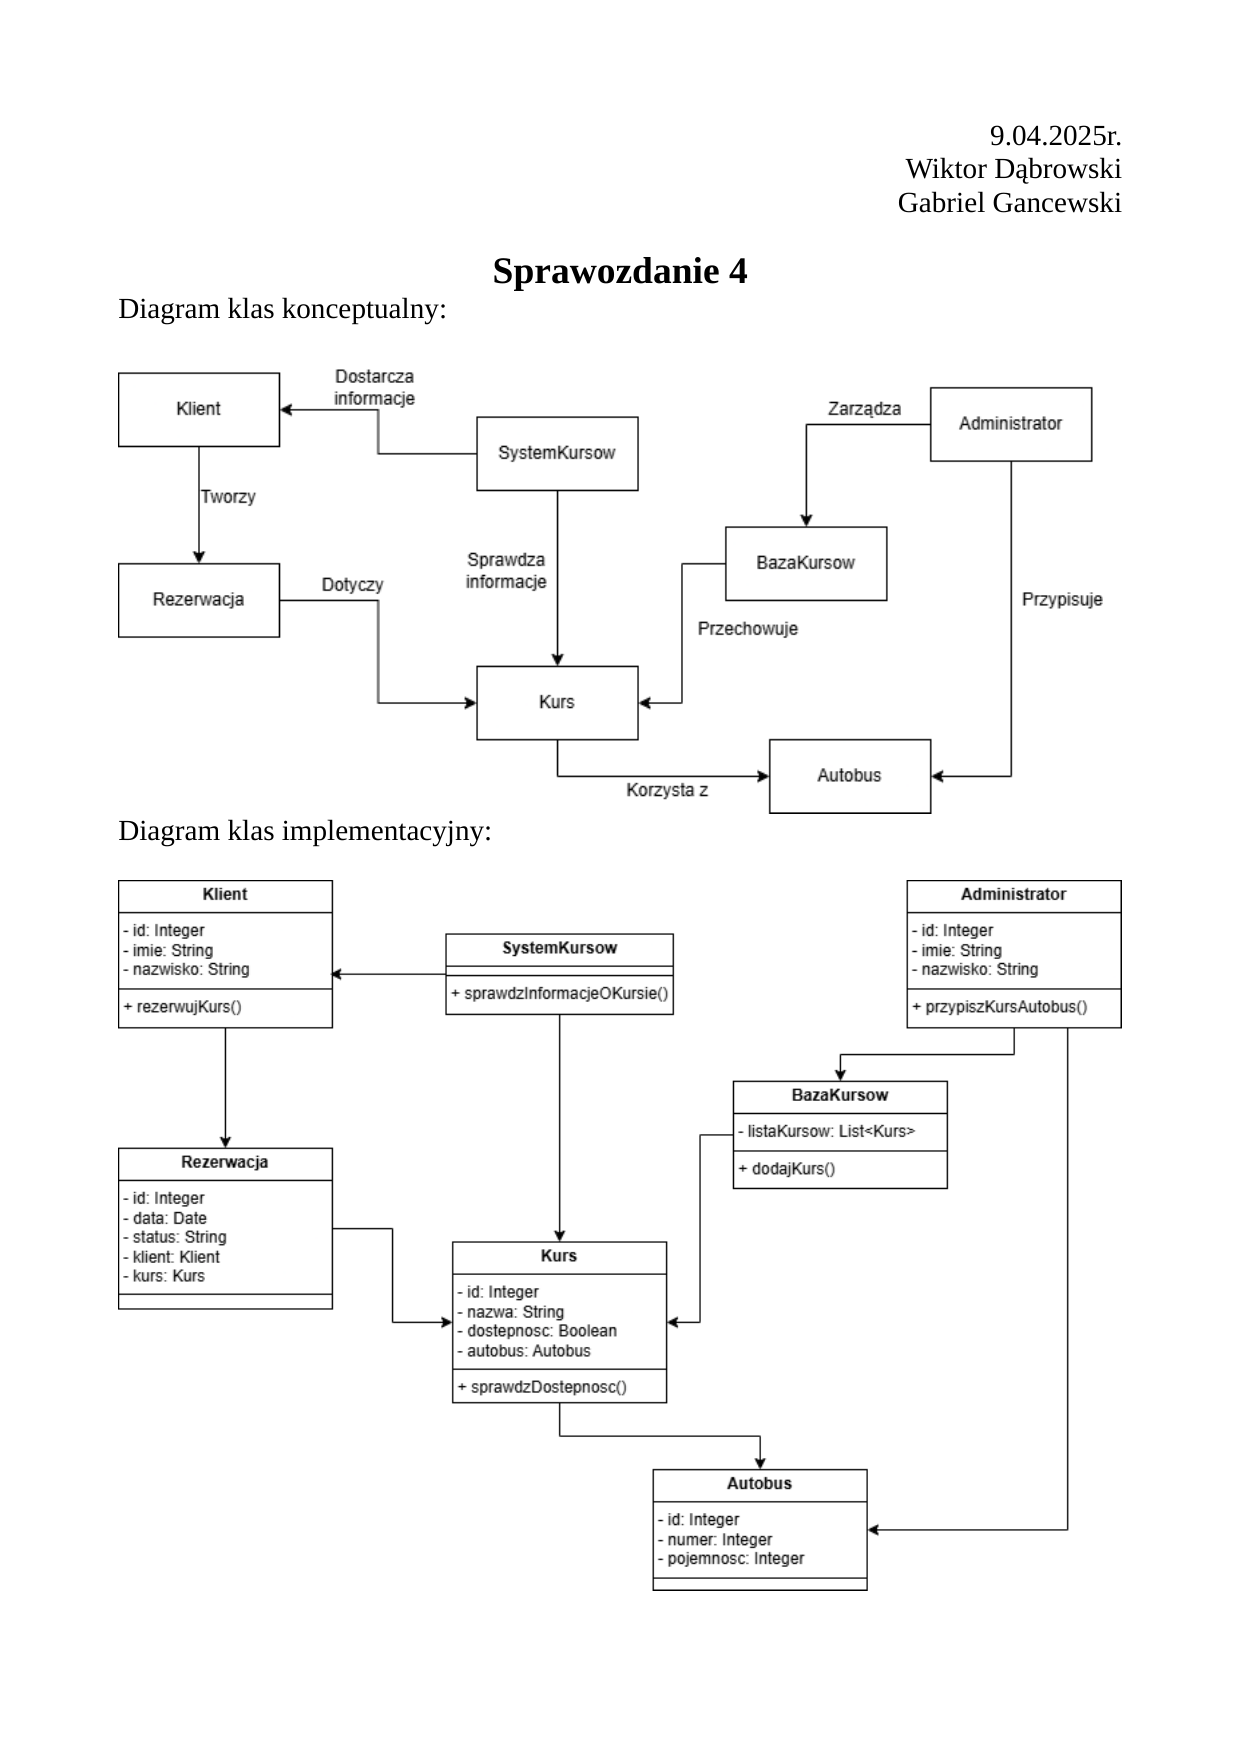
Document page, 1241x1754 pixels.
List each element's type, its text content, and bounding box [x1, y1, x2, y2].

picture [118, 358, 1122, 814]
text Diagram klas implementacyjny: [118, 814, 1122, 847]
text Sprawozdanie 4 [118, 248, 1122, 291]
text Diagram klas konceptualny: [118, 291, 1122, 325]
picture [118, 880, 1122, 1591]
